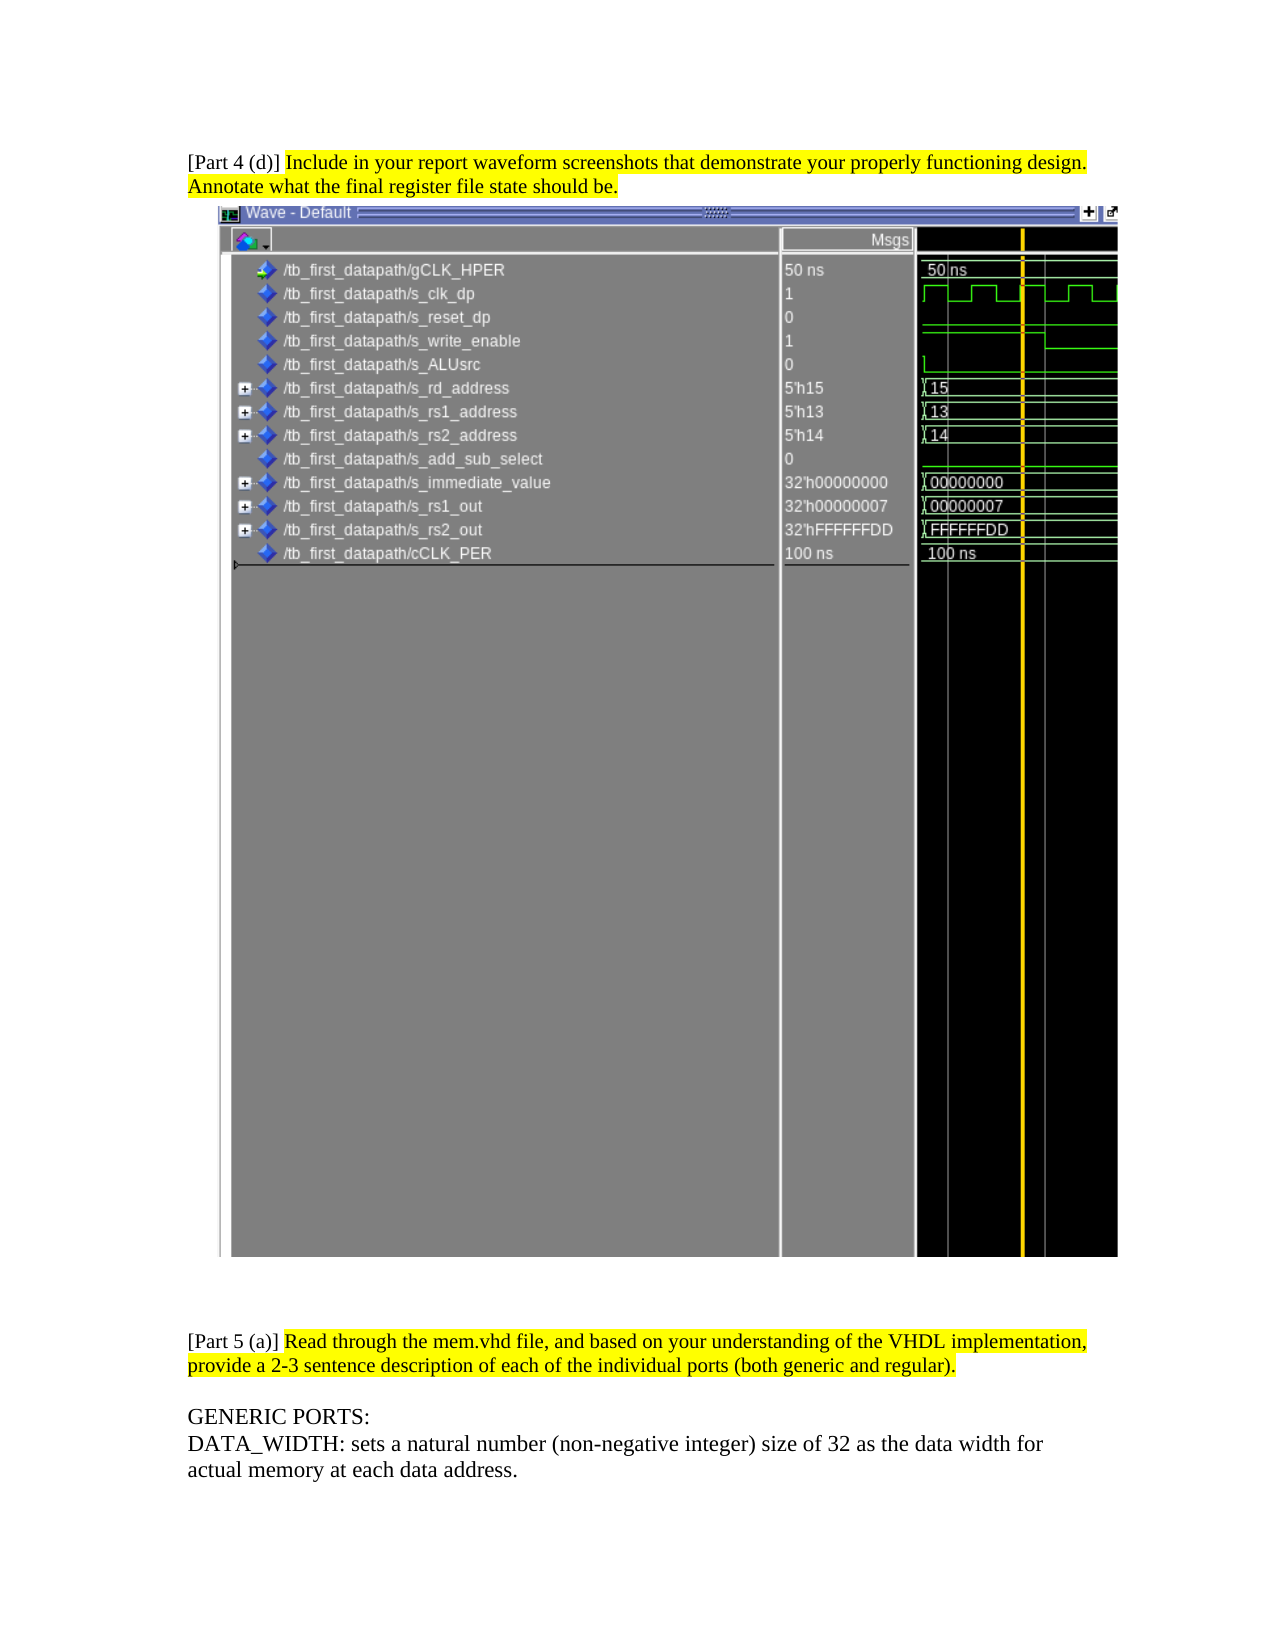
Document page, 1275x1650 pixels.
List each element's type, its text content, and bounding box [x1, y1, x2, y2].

text [Part 4 (d)] Include in your report waveform screenshots that demonstrate your properly functioning design. Annotate what the final register file state should be. [187, 150, 1087, 198]
text GENERIC PORTS: [187, 1403, 1087, 1429]
text [Part 5 (a)] Read through the mem.vhd file, and based on your understanding of the VHDL implementation, provide a 2-3 sentence description of each of the individual ports (both generic and regular). [187, 1329, 1087, 1377]
text DATA_WIDTH: sets a natural number (non-negative integer) size of 32 as the data width for actual memory at each data address. [187, 1429, 1087, 1482]
picture [217, 206, 1118, 1257]
